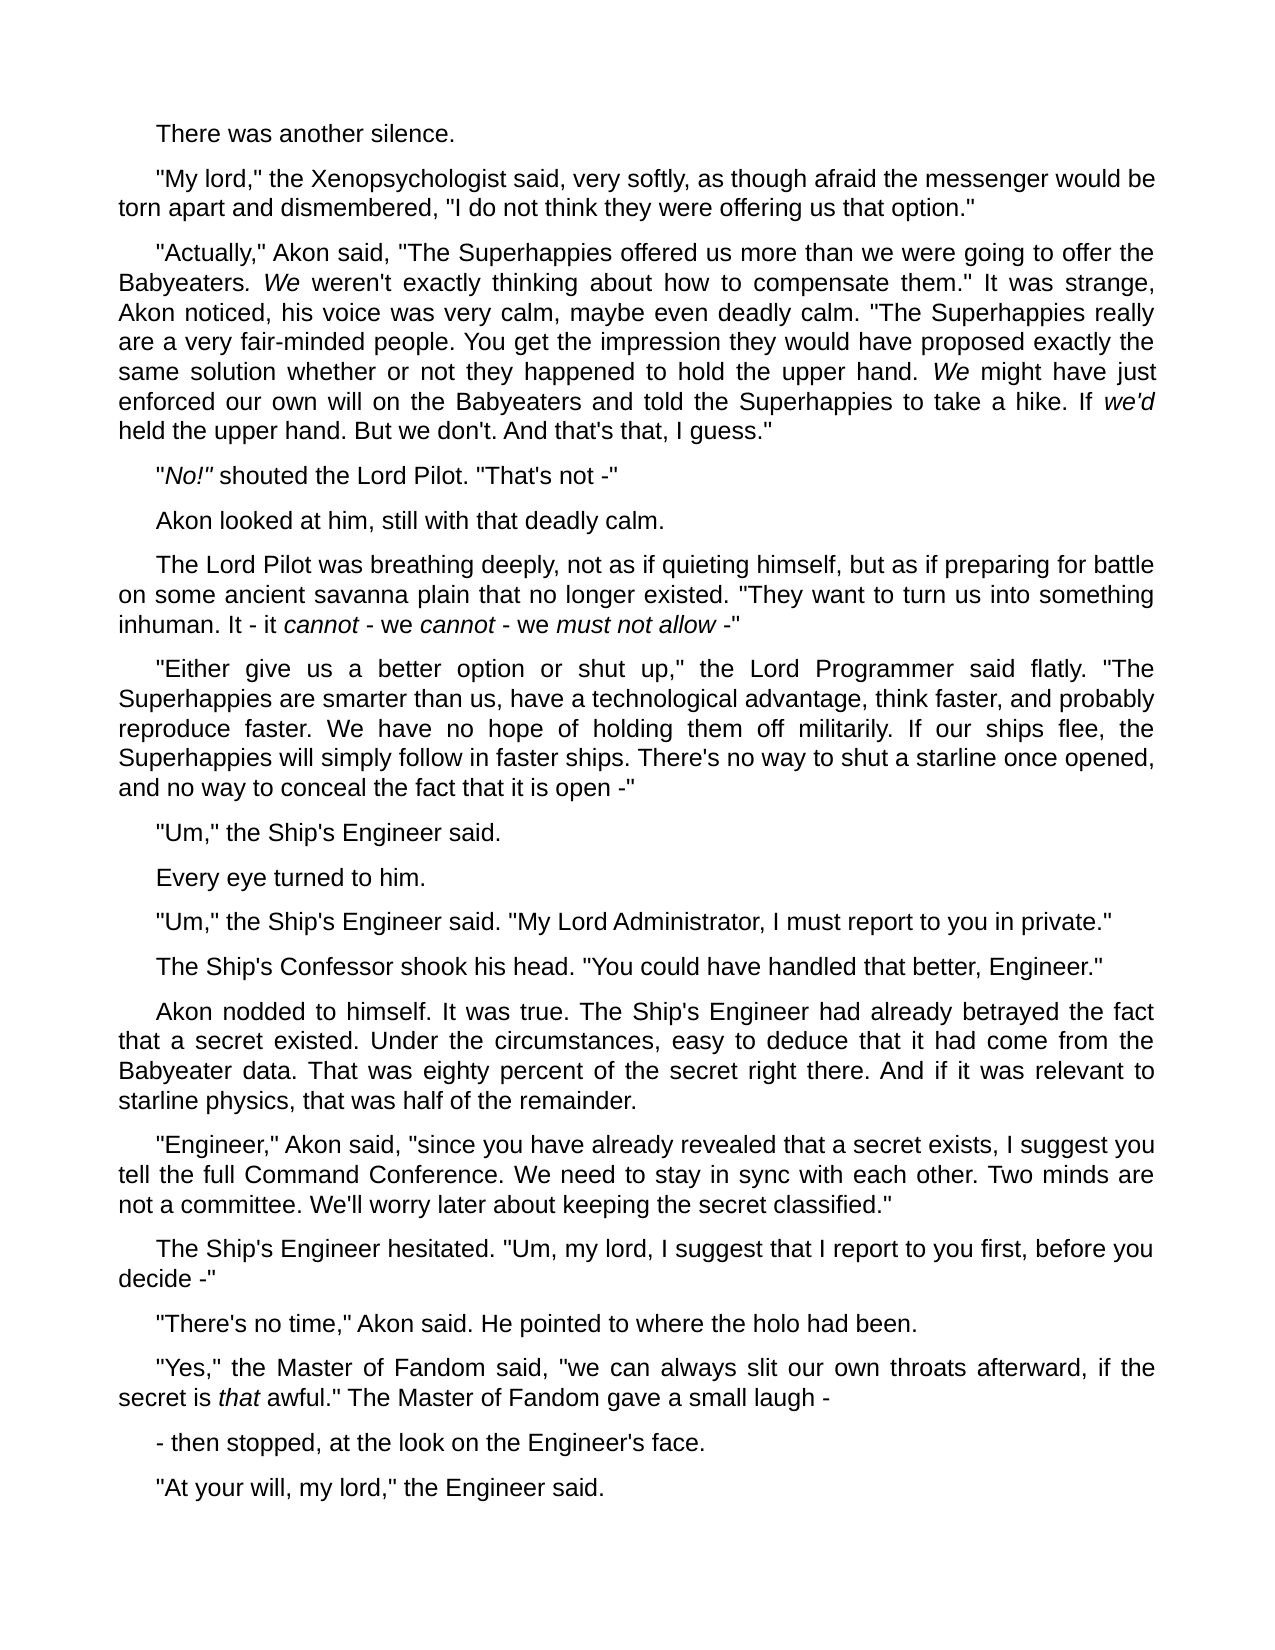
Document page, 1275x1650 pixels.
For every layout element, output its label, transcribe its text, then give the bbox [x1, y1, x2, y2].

text The Ship's Engineer hesitated. "Um, my lord, I suggest that I report to you first, before you decide -" [118, 1233, 1157, 1293]
text There was another silence. [118, 118, 1157, 148]
text "Um," the Ship's Engineer said. [118, 817, 1157, 847]
text "There's no time," Akon said. He pointed to where the holo had been. [118, 1308, 1157, 1337]
text "My lord," the Xenopsychologist said, very softly, as though afraid the messenger would be torn apart and dismembered, "I do not think they were offering us that option." [118, 163, 1157, 222]
text "Engineer," Akon said, "since you have already revealed that a secret exists, I suggest you tell the full Command Conference. We need to stay in sync with each other. Two minds are not a committee. We'll worry later about keeping the secret classified." [118, 1129, 1157, 1218]
text "Um," the Ship's Engineer said. "My Lord Administrator, I must report to you in private." [118, 906, 1157, 936]
text Every eye turned to him. [118, 862, 1157, 891]
text "Actually," Akon said, "The Superhappies offered us more than we were going to offer the Babyeaters. We weren't exactly thinking about how to compensate them." It was strange, Akon noticed, his voice was very calm, maybe even deadly calm. "The Superhappies really are a very fair-minded people. You get the impression they would have proposed exactly the same solution whether or not they happened to hold the upper hand. We might have just enforced our own will on the Babyeaters and told the Superhappies to take a hike. If we'd held the upper hand. But we don't. And that's that, I guess." [118, 237, 1157, 445]
text - then stopped, at the look on the Engineer's face. [118, 1427, 1157, 1457]
text "Yes," the Master of Fandom said, "we can always slit our own throats afterward, if the secret is that awful." The Master of Fandom gave a small laugh - [118, 1352, 1157, 1412]
text "At your will, my lord," the Engineer said. [118, 1472, 1157, 1501]
text The Ship's Confessor shook his head. "You could have handled that better, Engineer." [118, 951, 1157, 981]
text "Either give us a better option or shut up," the Lord Programmer said flatly. "The Superhappies are smarter than us, have a technological advantage, think faster, and probably reproduce faster. We have no hope of holding them off militarily. If our ships flee, the Superhappies will simply follow in faster ships. There's no way to shut a starline once opened, and no way to conceal the fact that it is open -" [118, 653, 1157, 802]
text Akon nodded to himself. It was true. The Ship's Engineer had already betrayed the fact that a secret existed. Under the circumstances, easy to deduce that it had come from the Babyeater data. That was eighty percent of the secret right there. And if it was relevant to starline physics, that was half of the remainder. [118, 996, 1157, 1114]
text Akon looked at him, still with that deadly calm. [118, 505, 1157, 534]
text The Lord Pilot was breathing deeply, not as if quieting himself, but as if preparing for battle on some ancient savanna plain that no longer existed. "They want to turn us into something inhuman. It - it cannot - we cannot - we must not allow -" [118, 549, 1157, 638]
text "No!" shouted the Lord Pilot. "That's not -" [118, 460, 1157, 490]
